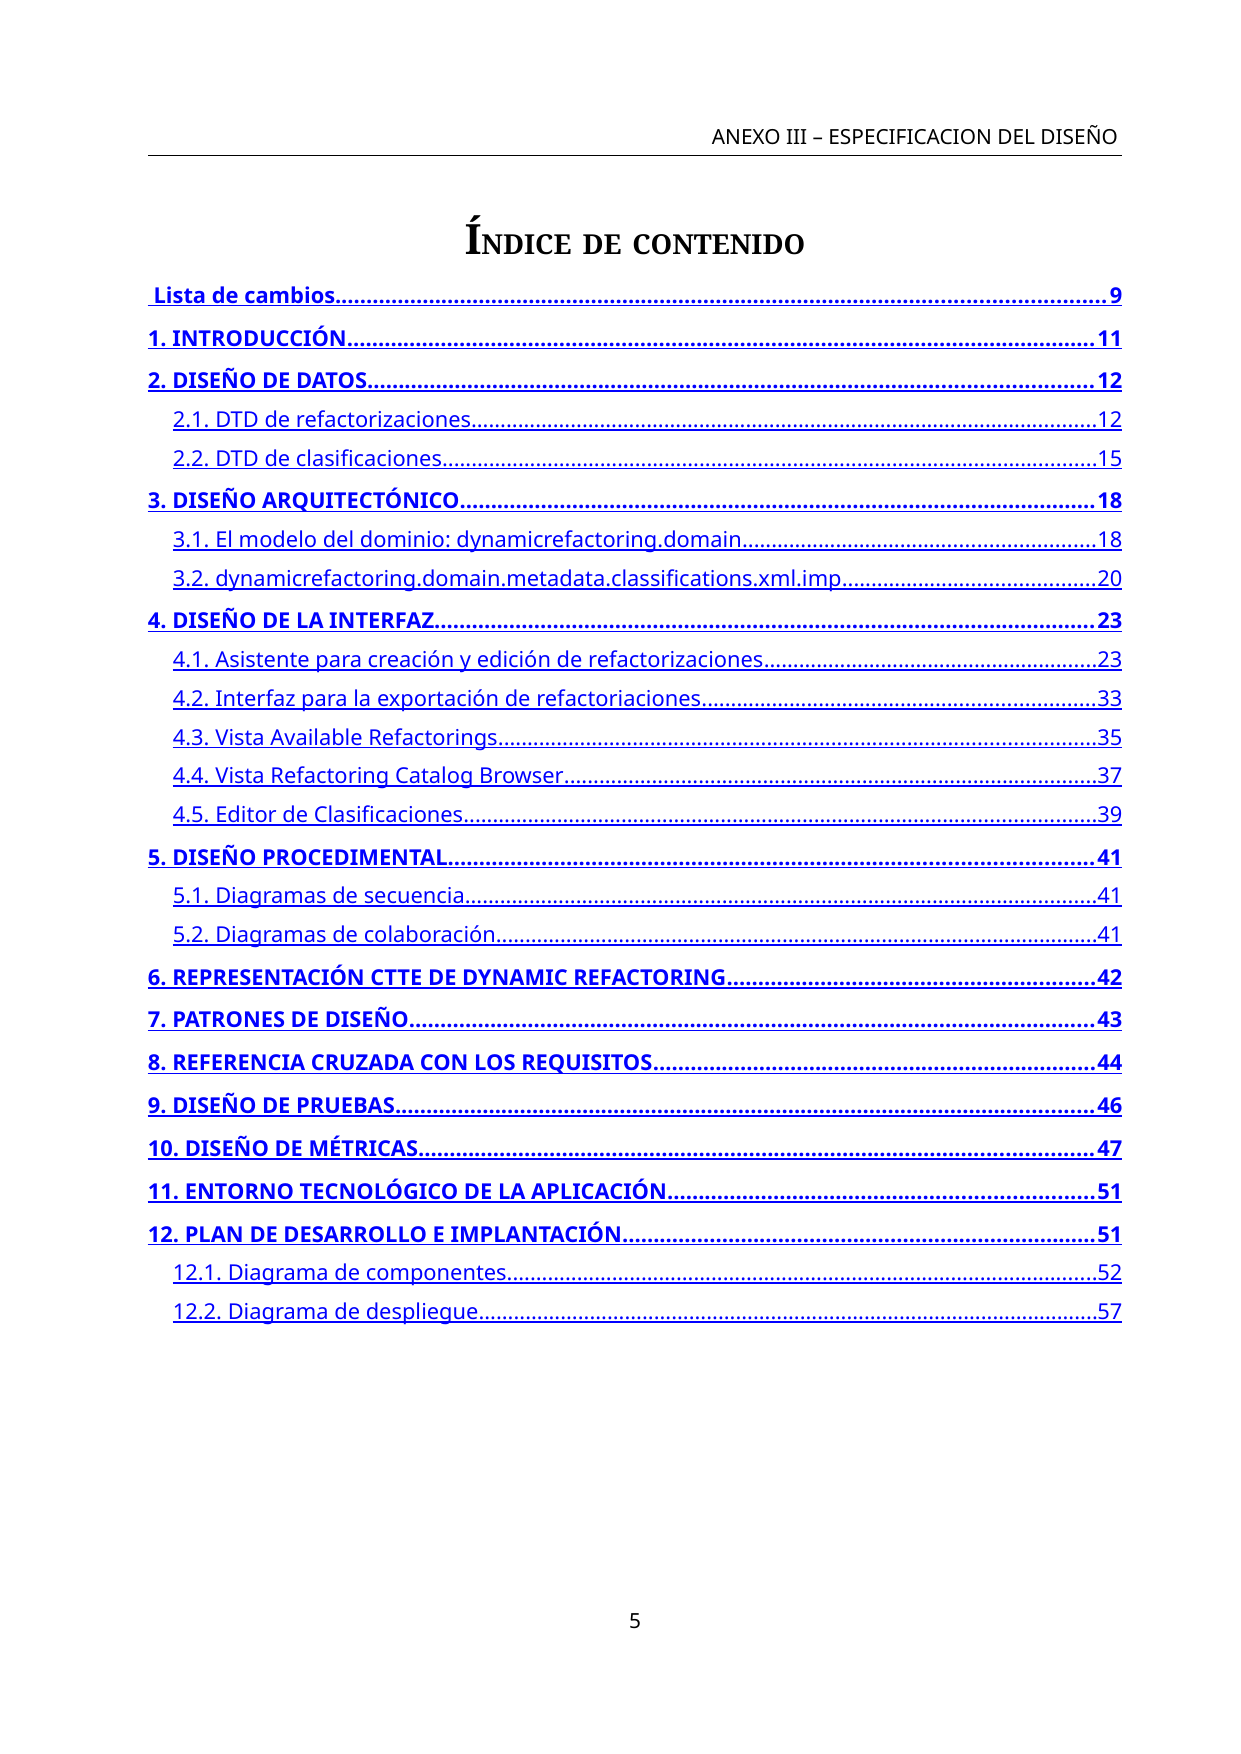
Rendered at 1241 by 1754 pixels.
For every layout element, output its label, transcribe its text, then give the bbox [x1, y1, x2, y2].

text 2.1. DTD de refactorizaciones 12 [173, 404, 1122, 429]
text 4.5. Editor de Clasificaciones 39 [173, 799, 1122, 824]
text 12.2. Diagrama de despliegue 57 [173, 1296, 1122, 1321]
text 10. DISEÑO DE MÉTRICAS 47 [148, 1133, 1122, 1158]
text 3. DISEÑO ARQUITECTÓNICO 18 [148, 485, 1122, 511]
text 2.2. DTD de clasificaciones 15 [173, 443, 1122, 468]
text 5.2. Diagramas de colaboración 41 [173, 919, 1122, 944]
text 5.1. Diagramas de secuencia 41 [173, 880, 1122, 905]
text 9. DISEÑO DE PRUEBAS 46 [148, 1090, 1122, 1115]
text 3.2. dynamicrefactoring.domain.metadata.classifications.xml.imp 20 [173, 563, 1122, 588]
text 4.1. Asistente para creación y edición de refactorizaciones 23 [173, 644, 1122, 669]
text 3.1. El modelo del dominio: dynamicrefactoring.domain 18 [173, 524, 1122, 549]
text 12. PLAN DE DESARROLLO E IMPLANTACIÓN 51 [148, 1218, 1122, 1244]
text 4.4. Vista Refactoring Catalog Browser 37 [173, 760, 1122, 785]
text 4.2. Interfaz para la exportación de refactoriaciones 33 [173, 683, 1122, 708]
text 12.1. Diagrama de componentes 52 [173, 1257, 1122, 1282]
text Lista de cambios 9 [148, 280, 1122, 305]
text 4.3. Vista Available Refactorings 35 [173, 721, 1122, 747]
text 1. INTRODUCCIÓN 11 [148, 322, 1122, 348]
text 6. REPRESENTACIÓN CTTE DE DYNAMIC REFACTORING 42 [148, 962, 1122, 987]
subtitle Índice de contenido [148, 210, 1122, 267]
text 11. ENTORNO TECNOLÓGICO DE LA APLICACIÓN 51 [148, 1176, 1122, 1201]
text 7. PATRONES DE DISEÑO 43 [148, 1004, 1122, 1030]
text 5. DISEÑO PROCEDIMENTAL 41 [148, 842, 1122, 867]
text 8. REFERENCIA CRUZADA CON LOS REQUISITOS 44 [148, 1047, 1122, 1073]
text 4. DISEÑO DE LA INTERFAZ 23 [148, 606, 1122, 631]
text 2. DISEÑO DE DATOS 12 [148, 365, 1122, 390]
